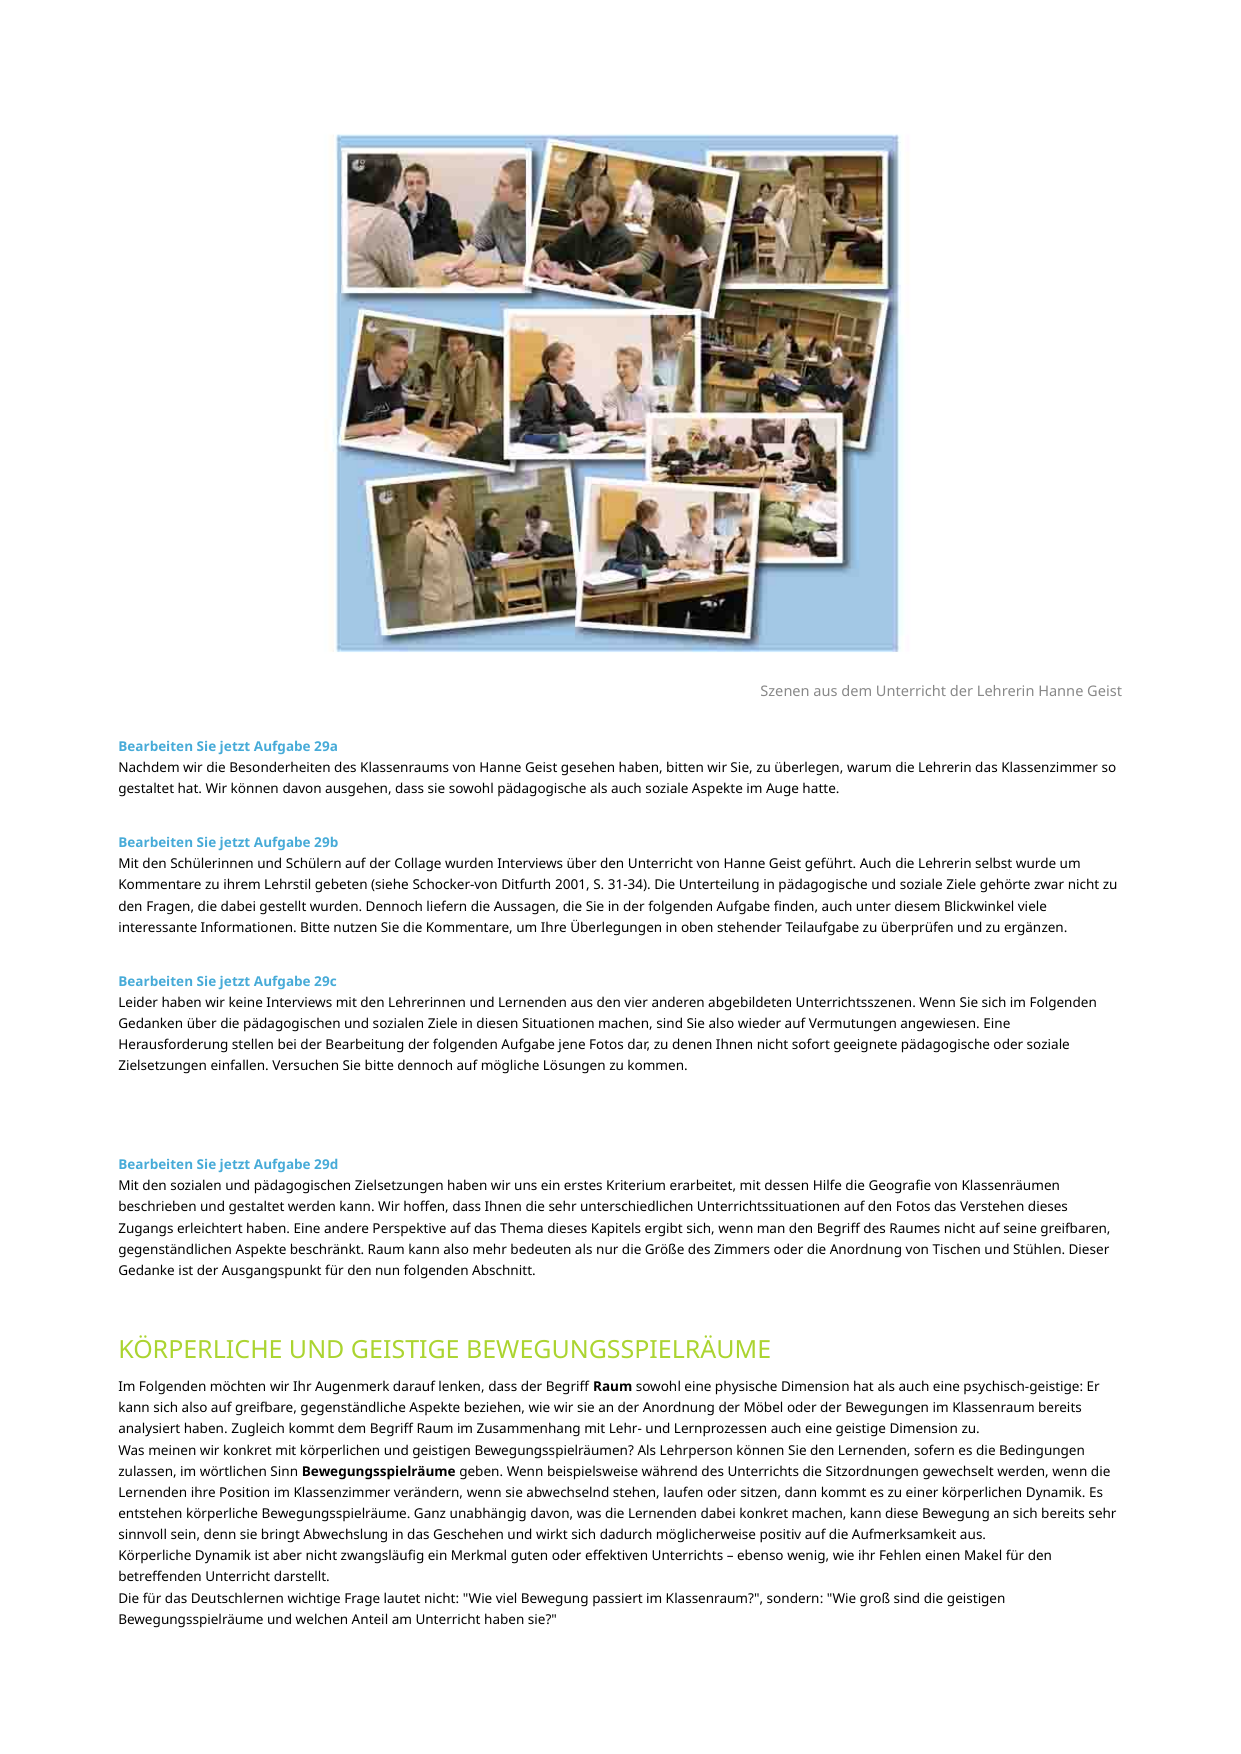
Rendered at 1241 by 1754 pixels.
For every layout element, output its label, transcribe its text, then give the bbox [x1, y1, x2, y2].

text Im Folgenden möchten wir Ihr Augenmerk darauf lenken, dass der Begriff Raum sowohl eine physische Dimension hat als auch eine psychisch-geistige: Er kann sich also auf greifbare, gegenständliche Aspekte beziehen, wie wir sie an der Anordnung der Möbel oder der Bewegungen im Klassenraum bereits analysiert haben. Zugleich kommt dem Begriff Raum im Zusammenhang mit Lehr- und Lernprozessen auch eine geistige Dimension zu. [118, 1377, 1122, 1438]
text Bearbeiten Sie jetzt Aufgabe 29b [118, 833, 1122, 851]
text Körperliche Dynamik ist aber nicht zwangsläufig ein Merkmal guten oder effektiven Unterrichts – ebenso wenig, wie ihr Fehlen einen Makel für den betreffenden Unterricht darstellt. [118, 1546, 1122, 1586]
picture [292, 118, 949, 677]
subtitle KÖRPERLICHE UND GEISTIGE BEWEGUNGSSPIELRÄUME [118, 1332, 1122, 1366]
text Die für das Deutschlernen wichtige Frage lautet nicht: "Wie viel Bewegung passiert im Klassenraum?", sondern: "Wie groß sind die geistigen Bewegungsspielräume und welchen Anteil am Unterricht haben sie?" [118, 1588, 1122, 1628]
text Bearbeiten Sie jetzt Aufgabe 29c [118, 972, 1122, 990]
text Mit den sozialen und pädagogischen Zielsetzungen haben wir uns ein erstes Kriterium erarbeitet, mit dessen Hilfe die Geografie von Klassenräumen beschrieben und gestaltet werden kann. Wir hoffen, dass Ihnen die sehr unterschiedlichen Unterrichtssituationen auf den Fotos das Verstehen dieses Zugangs erleichtert haben. Eine andere Perspektive auf das Thema dieses Kapitels ergibt sich, wenn man den Begriff des Raumes nicht auf seine greifbaren, gegenständlichen Aspekte beschränkt. Raum kann also mehr bedeuten als nur die Größe des Zimmers oder die Anordnung von Tischen und Stühlen. Dieser Gedanke ist der Ausgangspunkt für den nun folgenden Abschnitt. [118, 1176, 1122, 1279]
text Mit den Schülerinnen und Schülern auf der Collage wurden Interviews über den Unterricht von Hanne Geist geführt. Auch die Lehrerin selbst wurde um Kommentare zu ihrem Lehrstil gebeten (siehe Schocker-von Ditfurth 2001, S. 31-34). Die Unterteilung in pädagogische und soziale Ziele gehörte zwar nicht zu den Fragen, die dabei gestellt wurden. Dennoch liefern die Aussagen, die Sie in der folgenden Aufgabe finden, auch unter diesem Blickwinkel viele interessante Informationen. Bitte nutzen Sie die Kommentare, um Ihre Überlegungen in oben stehender Teilaufgabe zu überprüfen und zu ergänzen. [118, 854, 1122, 936]
text Was meinen wir konkret mit körperlichen und geistigen Bewegungsspielräumen? Als Lehrperson können Sie den Lernenden, sofern es die Bedingungen zulassen, im wörtlichen Sinn Bewegungsspielräume geben. Wenn beispielsweise während des Unterrichts die Sitzordnungen gewechselt werden, wenn die Lernenden ihre Position im Klassenzimmer verändern, wenn sie abwechselnd stehen, laufen oder sitzen, dann kommt es zu einer körperlichen Dynamik. Es entstehen körperliche Bewegungsspielräume. Ganz unabhängig davon, was die Lernenden dabei konkret machen, kann diese Bewegung an sich bereits sehr sinnvoll sein, denn sie bringt Abwechslung in das Geschehen und wirkt sich dadurch möglicherweise positiv auf die Aufmerksamkeit aus. [118, 1441, 1122, 1543]
text Bearbeiten Sie jetzt Aufgabe 29d [118, 1111, 1122, 1173]
text Bearbeiten Sie jetzt Aufgabe 29a [118, 737, 1122, 755]
text Nachdem wir die Besonderheiten des Klassenraums von Hanne Geist gesehen haben, bitten wir Sie, zu überlegen, warum die Lehrerin das Klassenzimmer so gestaltet hat. Wir können davon ausgehen, dass sie sowohl pädagogische als auch soziale Aspekte im Auge hatte. [118, 758, 1122, 797]
text Leider haben wir keine Interviews mit den Lehrerinnen und Lernenden aus den vier anderen abgebildeten Unterrichtsszenen. Wenn Sie sich im Folgenden Gedanken über die pädagogischen und sozialen Ziele in diesen Situationen machen, sind Sie also wieder auf Vermutungen angewiesen. Eine Herausforderung stellen bei der Bearbeitung der folgenden Aufgabe jene Fotos dar, zu denen Ihnen nicht sofort geeignete pädagogische oder soziale Zielsetzungen einfallen. Versuchen Sie bitte dennoch auf mögliche Lösungen zu kommen. [118, 993, 1122, 1075]
text Szenen aus dem Unterricht der Lehrerin Hanne Geist [118, 681, 1122, 701]
